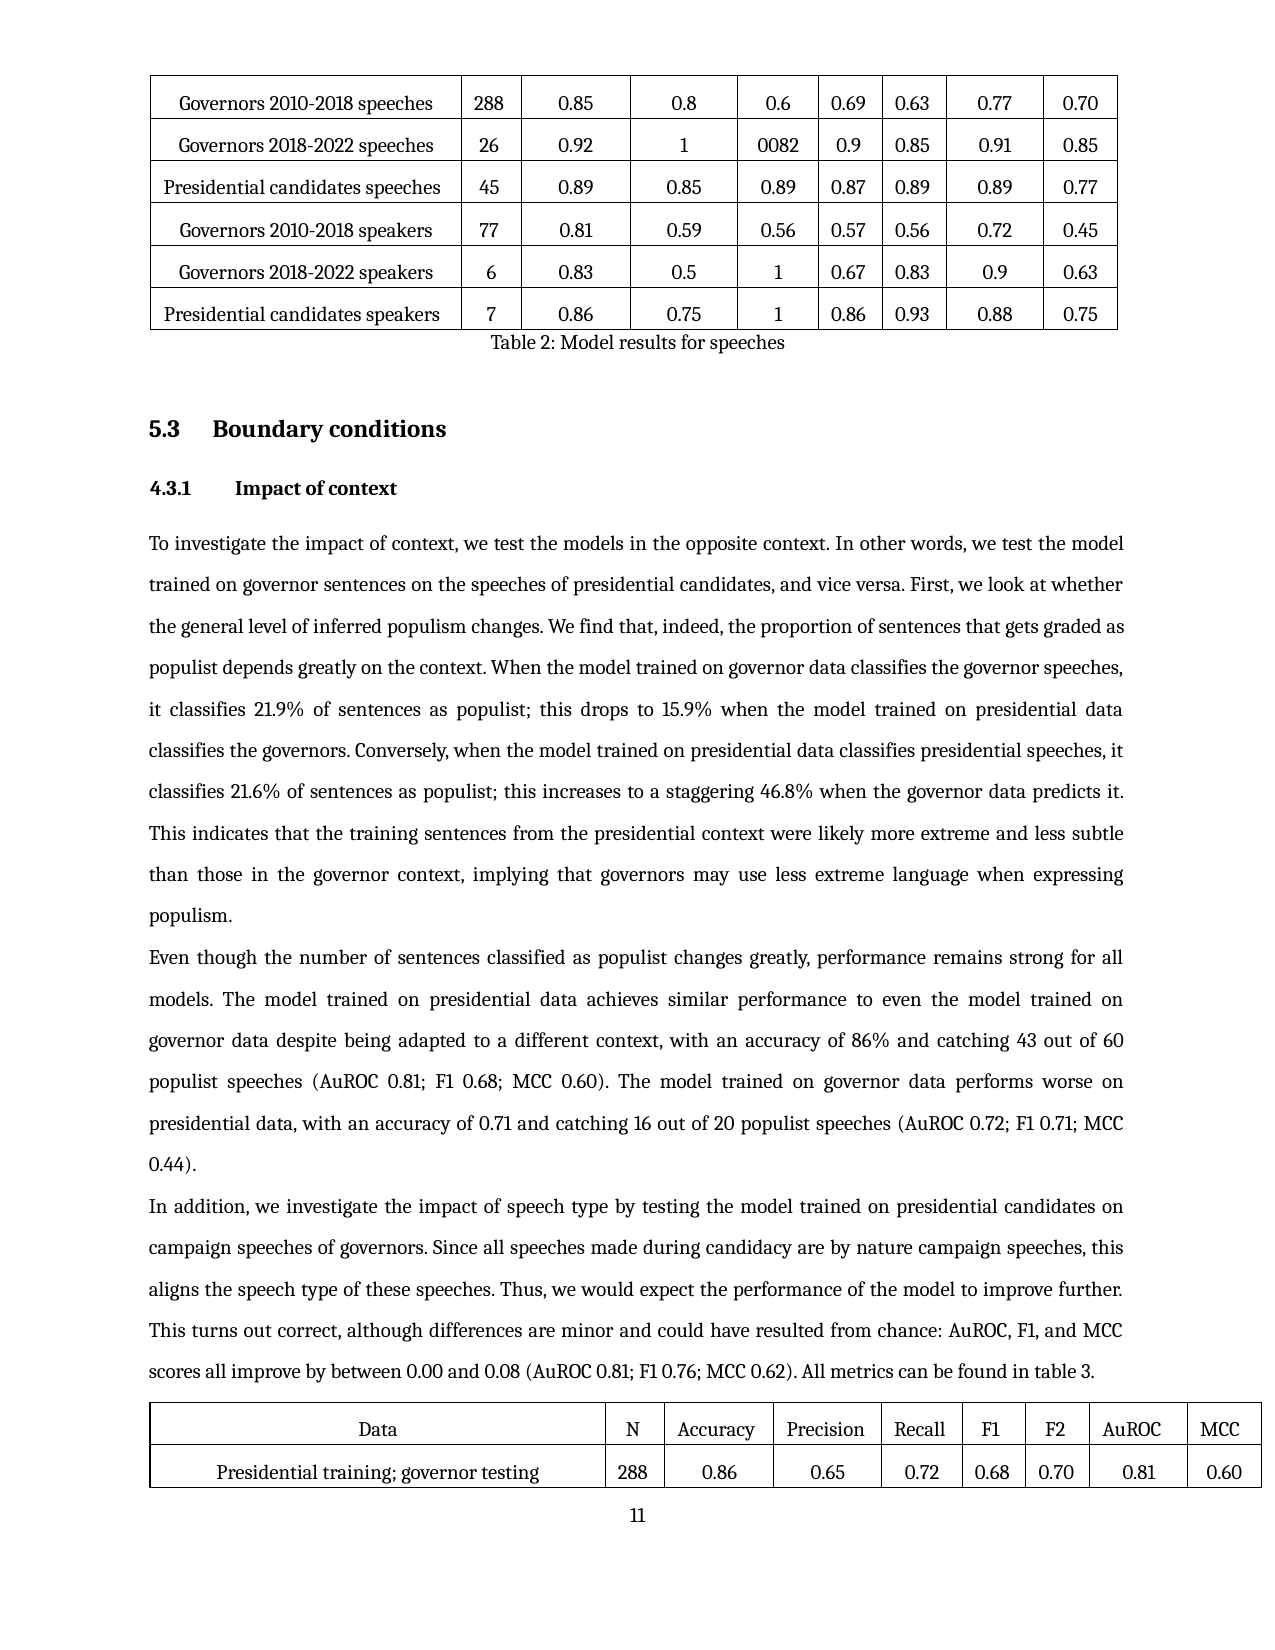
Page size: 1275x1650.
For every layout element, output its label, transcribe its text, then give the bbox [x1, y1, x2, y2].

table_header F2 [1026, 1403, 1089, 1444]
table_cell 0.56 [883, 203, 946, 244]
table_cell 0.9 [819, 119, 882, 160]
table_cell 0.86 [819, 288, 882, 329]
table_cell 0.56 [738, 203, 818, 244]
table_cell 0.85 [522, 76, 630, 117]
table_header N [606, 1403, 664, 1444]
table_cell 0.75 [631, 288, 737, 329]
table_cell 0.85 [631, 161, 737, 202]
table_cell 0.81 [522, 203, 630, 244]
table_cell 0.6 [738, 76, 818, 117]
text 4.3.1 Impact of context [150, 477, 1125, 501]
table_cell 0.83 [522, 246, 630, 287]
table_cell 0.9 [947, 246, 1043, 287]
table_cell 0.89 [883, 161, 946, 202]
table_cell 0.92 [522, 119, 630, 160]
table_cell Presidential training; governor testing [151, 1445, 605, 1487]
table_cell 0.57 [819, 203, 882, 244]
table_cell 0.72 [947, 203, 1043, 244]
table_cell 0.45 [1044, 203, 1117, 244]
text To investigate the impact of context, we test the models in the opposite context. In other words, we test the model trained on governor sentences on the speeches of presidential candidates, and vice versa. First, we look at whether the general level of inferred populism changes. We find that, indeed, the proportion of sentences that gets graded as populist depends greatly on the context. When the model trained on governor data classifies the governor speeches, it classifies 21.9% of sentences as populist; this drops to 15.9% when the model trained on presidential data classifies the governors. Conversely, when the model trained on presidential data classifies presidential speeches, it classifies 21.6% of sentences as populist; this increases to a staggering 46.8% when the governor data predicts it. This indicates that the training sentences from the presidential context were likely more extreme and less subtle than those in the governor context, implying that governors may use less extreme language when expressing populism. [148, 532, 1125, 928]
table_cell 0.77 [1044, 161, 1117, 202]
table_cell 0.68 [963, 1445, 1025, 1487]
table_cell 0.85 [883, 119, 946, 160]
table_cell 7 [462, 288, 521, 329]
table_cell 1 [631, 119, 737, 160]
table_cell Presidential candidates speeches [151, 161, 461, 202]
table_cell 0.59 [631, 203, 737, 244]
table_header AuROC [1090, 1403, 1187, 1444]
table_header F1 [963, 1403, 1025, 1444]
table_cell Governors 2018-2022 speakers [151, 246, 461, 287]
table_header Precision [774, 1403, 881, 1444]
table_cell 288 [606, 1445, 664, 1487]
table_cell 0.77 [947, 76, 1043, 117]
table_cell 0.67 [819, 246, 882, 287]
table_cell 1 [738, 288, 818, 329]
table_header Recall [882, 1403, 962, 1444]
table_cell Governors 2010-2018 speeches [151, 76, 461, 117]
table_cell 0.70 [1044, 76, 1117, 117]
table_cell 0.72 [882, 1445, 962, 1487]
text Table 2: Model results for speeches [150, 330, 1125, 354]
table_cell 288 [462, 76, 521, 117]
table_cell 0.89 [738, 161, 818, 202]
table_cell 6 [462, 246, 521, 287]
table_cell 0.60 [1188, 1445, 1261, 1487]
subtitle Boundary conditions [148, 415, 1125, 444]
table_cell 0.83 [883, 246, 946, 287]
table_cell 0.85 [1044, 119, 1117, 160]
table_cell 77 [462, 203, 521, 244]
table_cell 0.75 [1044, 288, 1117, 329]
table_cell 0.5 [631, 246, 737, 287]
text In addition, we investigate the impact of speech type by testing the model trained on presidential candidates on campaign speeches of governors. Since all speeches made during candidacy are by nature campaign speeches, this aligns the speech type of these speeches. Thus, we would expect the performance of the model to improve further. This turns out correct, although differences are minor and could have resulted from chance: AuROC, F1, and MCC scores all improve by between 0.00 and 0.08 (AuROC 0.81; F1 0.76; MCC 0.62). All metrics can be found in table 3. [148, 1194, 1125, 1384]
table_cell 0.89 [947, 161, 1043, 202]
table_cell Governors 2010-2018 speakers [151, 203, 461, 244]
table_cell 1 [738, 246, 818, 287]
table_cell 0.69 [819, 76, 882, 117]
table_header MCC [1188, 1403, 1261, 1444]
table_cell 0.91 [947, 119, 1043, 160]
table_cell 0.8 [631, 76, 737, 117]
table_header Accuracy [665, 1403, 773, 1444]
table_cell 0.70 [1026, 1445, 1089, 1487]
text Even though the number of sentences classified as populist changes greatly, performance remains strong for all models. The model trained on presidential data achieves similar performance to even the model trained on governor data despite being adapted to a different context, with an accuracy of 86% and catching 43 out of 60 populist speeches (AuROC 0.81; F1 0.68; MCC 0.60). The model trained on governor data performs worse on presidential data, with an accuracy of 0.71 and catching 16 out of 20 populist speeches (AuROC 0.72; F1 0.71; MCC 0.44). [148, 946, 1125, 1177]
table_cell 0.93 [883, 288, 946, 329]
table_cell 0.88 [947, 288, 1043, 329]
table_cell 0.81 [1090, 1445, 1187, 1487]
table_header Data [151, 1403, 605, 1444]
table_cell 0.65 [774, 1445, 881, 1487]
table_cell 45 [462, 161, 521, 202]
table_cell Presidential candidates speakers [151, 288, 461, 329]
table_cell 26 [462, 119, 521, 160]
table_cell Governors 2018-2022 speeches [151, 119, 461, 160]
table_cell 0.63 [883, 76, 946, 117]
table_cell 0.87 [819, 161, 882, 202]
table_cell 0082 [738, 119, 818, 160]
table_cell 0.63 [1044, 246, 1117, 287]
table_cell 0.86 [522, 288, 630, 329]
table_cell 0.89 [522, 161, 630, 202]
table_cell 0.86 [665, 1445, 773, 1487]
